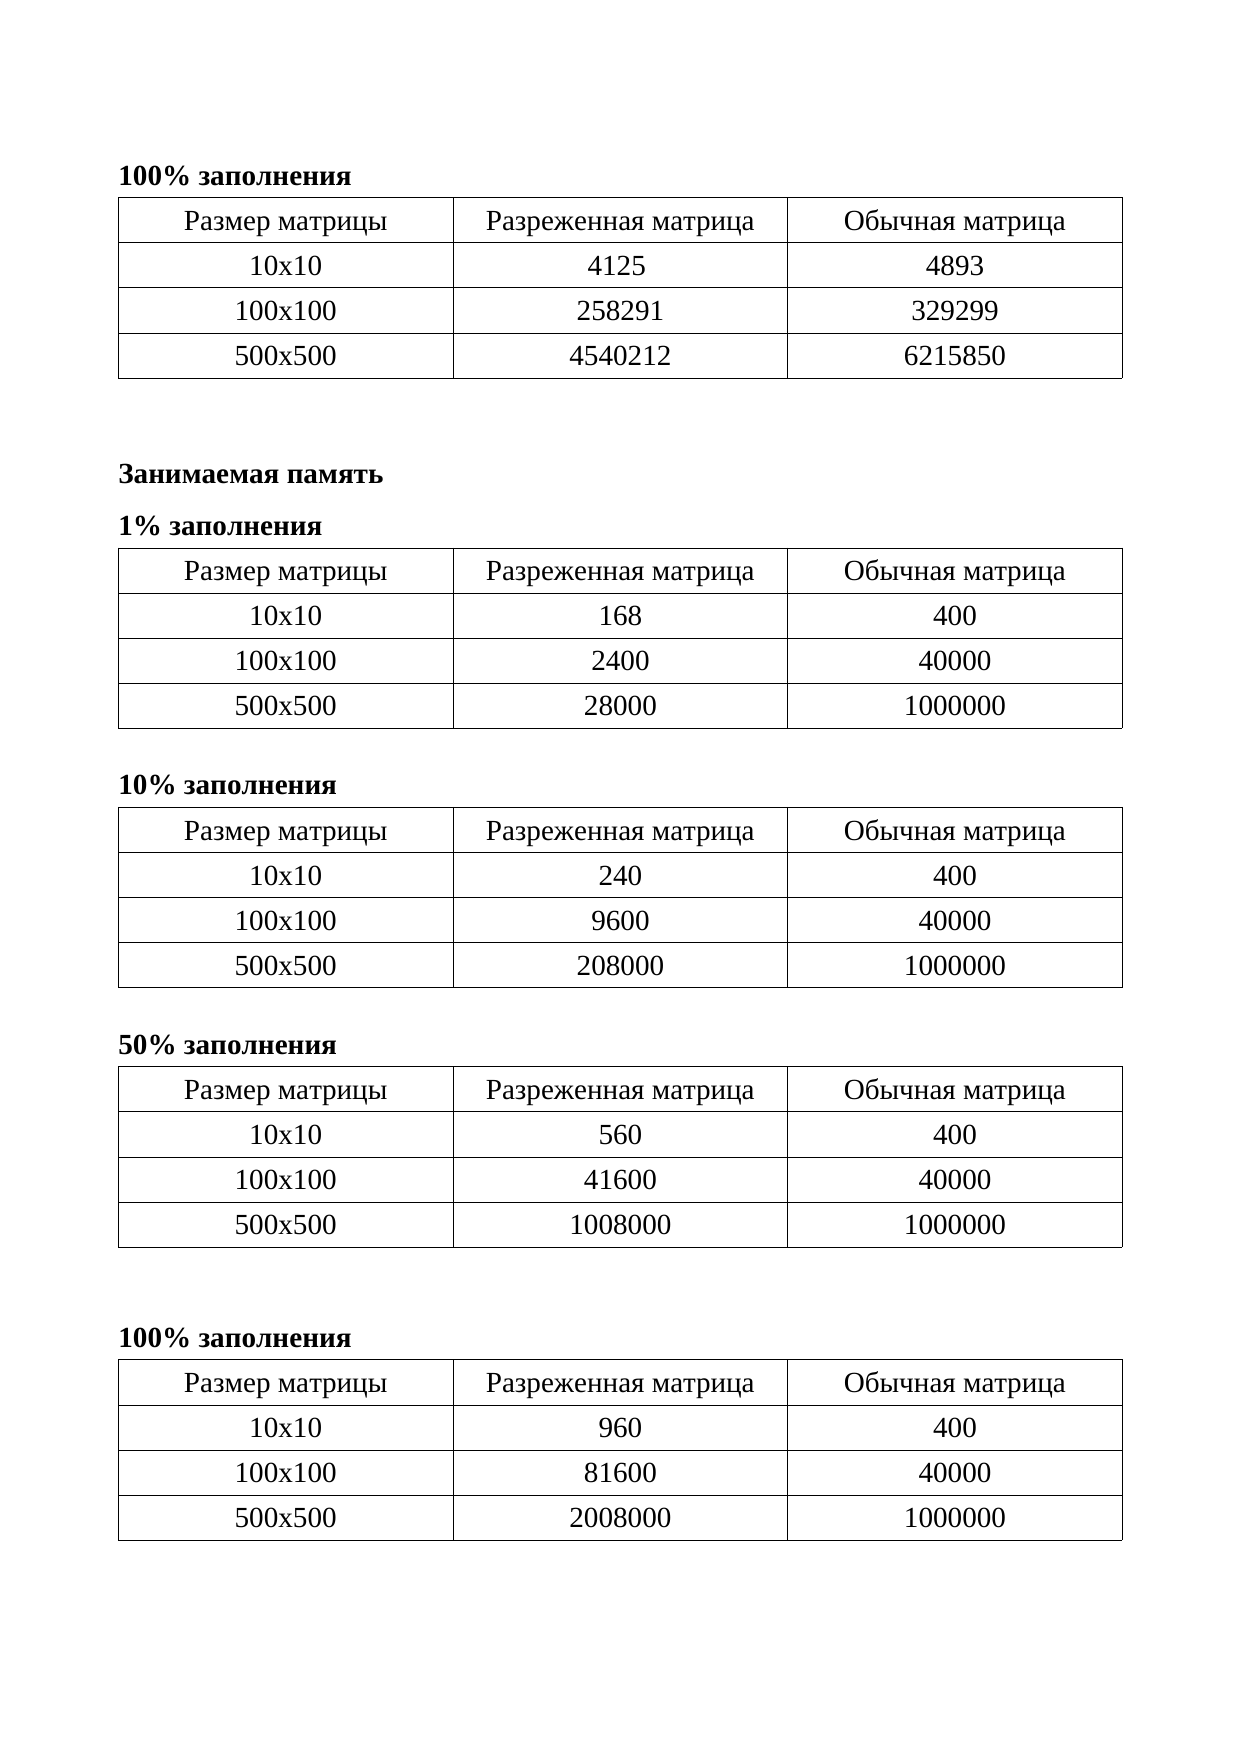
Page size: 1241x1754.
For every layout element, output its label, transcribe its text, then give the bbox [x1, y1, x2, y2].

table_cell 100x100 [119, 288, 453, 332]
table_cell 1000000 [788, 1496, 1122, 1540]
table_cell 100х100 [119, 898, 453, 942]
table_cell 40000 [788, 639, 1122, 683]
table_cell 81600 [454, 1451, 787, 1495]
table_header Размер матрицы [119, 1360, 453, 1404]
table_cell 4125 [454, 243, 787, 287]
table_cell 329299 [788, 288, 1122, 332]
table_cell 400 [788, 1406, 1122, 1449]
table_cell 9600 [454, 898, 787, 942]
table_cell 10х10 [119, 594, 453, 638]
table_cell 40000 [788, 898, 1122, 942]
text 10% заполнения [118, 767, 1122, 801]
table_header Обычная матрица [788, 1067, 1122, 1111]
table_cell 500x500 [119, 334, 453, 377]
table_cell 168 [454, 594, 787, 638]
table_header Размер матрицы [119, 808, 453, 852]
table_cell 400 [788, 853, 1122, 897]
table_cell 100х100 [119, 639, 453, 683]
table_cell 400 [788, 1112, 1122, 1157]
table_header Размер матрицы [119, 549, 453, 592]
table_header Разреженная матрица [454, 549, 787, 592]
table_cell 10х10 [119, 1112, 453, 1157]
table_header Обычная матрица [788, 549, 1122, 592]
table_cell 560 [454, 1112, 787, 1157]
text Занимаемая память [118, 457, 1122, 490]
table_header Размер матрицы [119, 1067, 453, 1111]
table_cell 10х10 [119, 1406, 453, 1449]
table_cell 240 [454, 853, 787, 897]
text 100% заполнения [118, 1320, 1122, 1353]
text 50% заполнения [118, 1027, 1122, 1060]
table_header Обычная матрица [788, 198, 1122, 242]
table_cell 1000000 [788, 1203, 1122, 1247]
text 100% заполнения [118, 158, 1122, 191]
table_header Разреженная матрица [454, 1067, 787, 1111]
table_header Разреженная матрица [454, 1360, 787, 1404]
text 1% заполнения [118, 508, 1122, 541]
table_cell 100х100 [119, 1451, 453, 1495]
table_cell 40000 [788, 1451, 1122, 1495]
table_cell 100х100 [119, 1158, 453, 1202]
table_header Размер матрицы [119, 198, 453, 242]
table_cell 208000 [454, 943, 787, 987]
table_cell 28000 [454, 684, 787, 728]
table_header Обычная матрица [788, 808, 1122, 852]
table_cell 500х500 [119, 684, 453, 728]
table_header Обычная матрица [788, 1360, 1122, 1404]
table_cell 10х10 [119, 853, 453, 897]
table_cell 500х500 [119, 1496, 453, 1540]
table_cell 2400 [454, 639, 787, 683]
table_header Разреженная матрица [454, 808, 787, 852]
table_cell 500х500 [119, 1203, 453, 1247]
table_cell 960 [454, 1406, 787, 1449]
table_cell 6215850 [788, 334, 1122, 377]
table_cell 500х500 [119, 943, 453, 987]
table_cell 400 [788, 594, 1122, 638]
table_header Разреженная матрица [454, 198, 787, 242]
table_cell 40000 [788, 1158, 1122, 1202]
table_cell 41600 [454, 1158, 787, 1202]
table_cell 2008000 [454, 1496, 787, 1540]
table_cell 1008000 [454, 1203, 787, 1247]
table_cell 258291 [454, 288, 787, 332]
table_cell 4893 [788, 243, 1122, 287]
table_cell 1000000 [788, 943, 1122, 987]
table_cell 4540212 [454, 334, 787, 377]
table_cell 10x10 [119, 243, 453, 287]
table_cell 1000000 [788, 684, 1122, 728]
